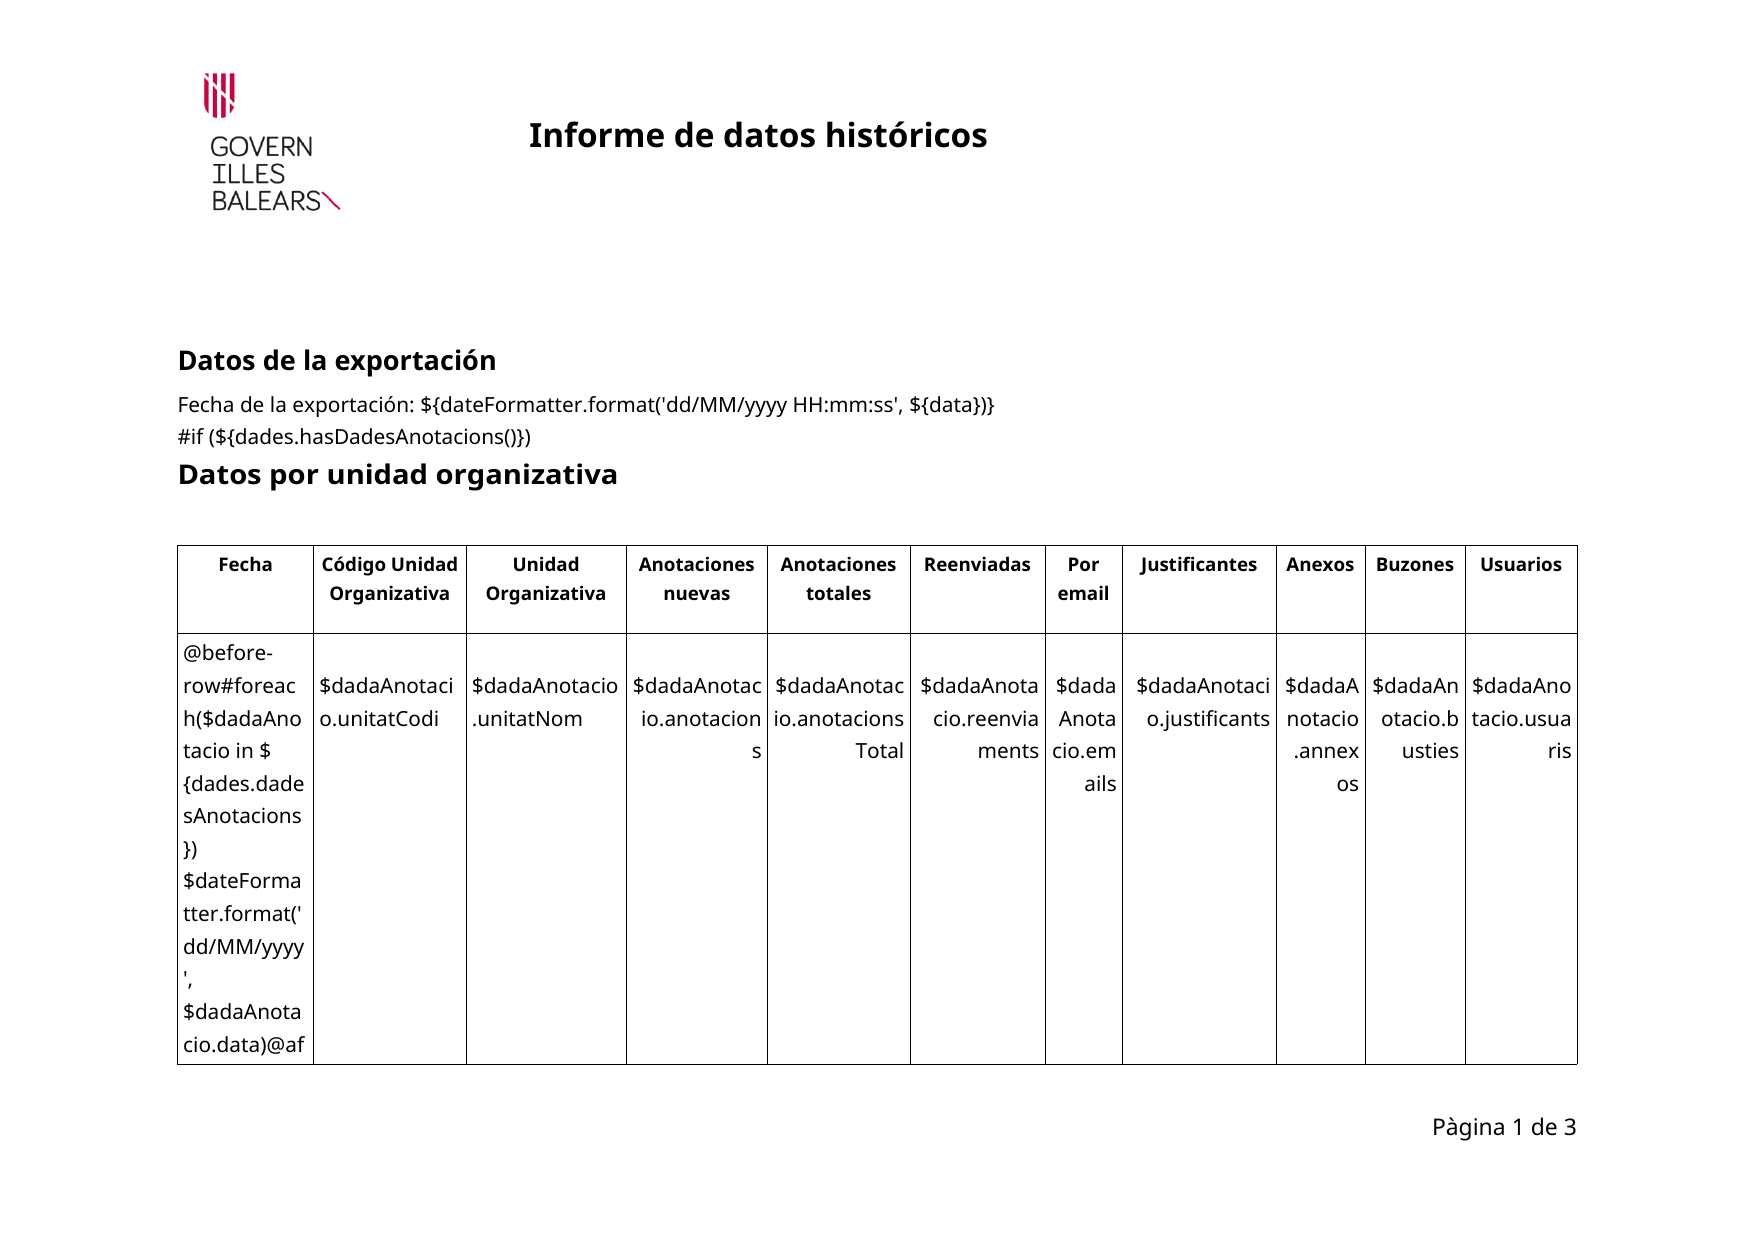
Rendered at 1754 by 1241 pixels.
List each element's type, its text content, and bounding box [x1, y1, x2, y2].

text Datos por unidad organizativa [177, 455, 1577, 492]
text #if (${dades.hasDadesAnotacions()}) [177, 422, 1577, 451]
table_cell $dadaAnotacio.emails [1046, 634, 1122, 1064]
text Fecha de la exportación: ${dateFormatter.format('dd/MM/yyyy HH:mm:ss', ${data})} [177, 390, 1577, 418]
table_cell $dadaAnotacio.anotacionsTotal [768, 634, 910, 1064]
table_header Anotaciones totales [768, 546, 910, 633]
table_cell $dadaAnotacio.unitatNom [467, 634, 626, 1064]
table_header Por email [1046, 546, 1122, 633]
table_cell $dadaAnotacio.busties [1366, 634, 1465, 1064]
table_header Informe de datos históricos [439, 59, 1078, 256]
table_cell $dadaAnotacio.justificants [1123, 634, 1276, 1064]
table_cell $dadaAnotacio.unitatCodi [314, 634, 466, 1064]
table_header Buzones [1366, 546, 1465, 633]
table_header Justificantes [1123, 546, 1276, 633]
table_header [177, 59, 439, 256]
table_cell @before-row#foreach($dadaAnotacio in ${dades.dadesAnotacions})$dateFormatter.format('dd/MM/yyyy', $dadaAnotacio.data)@af [178, 634, 313, 1064]
picture [188, 59, 359, 229]
subtitle Datos de la exportación [177, 341, 1577, 378]
table_cell $dadaAnotacio.annexos [1277, 634, 1365, 1064]
table_header Anotaciones nuevas [627, 546, 767, 633]
table_cell $dadaAnotacio.anotacions [627, 634, 767, 1064]
table_header Reenviadas [911, 546, 1045, 633]
table_header Usuarios [1466, 546, 1577, 633]
table_header Código Unidad Organizativa [314, 546, 466, 633]
table_header Unidad Organizativa [467, 546, 626, 633]
table_header Fecha [178, 546, 313, 633]
table_cell $dadaAnotacio.usuaris [1466, 634, 1577, 1064]
table_cell $dadaAnotacio.reenviaments [911, 634, 1045, 1064]
table_header Anexos [1277, 546, 1365, 633]
